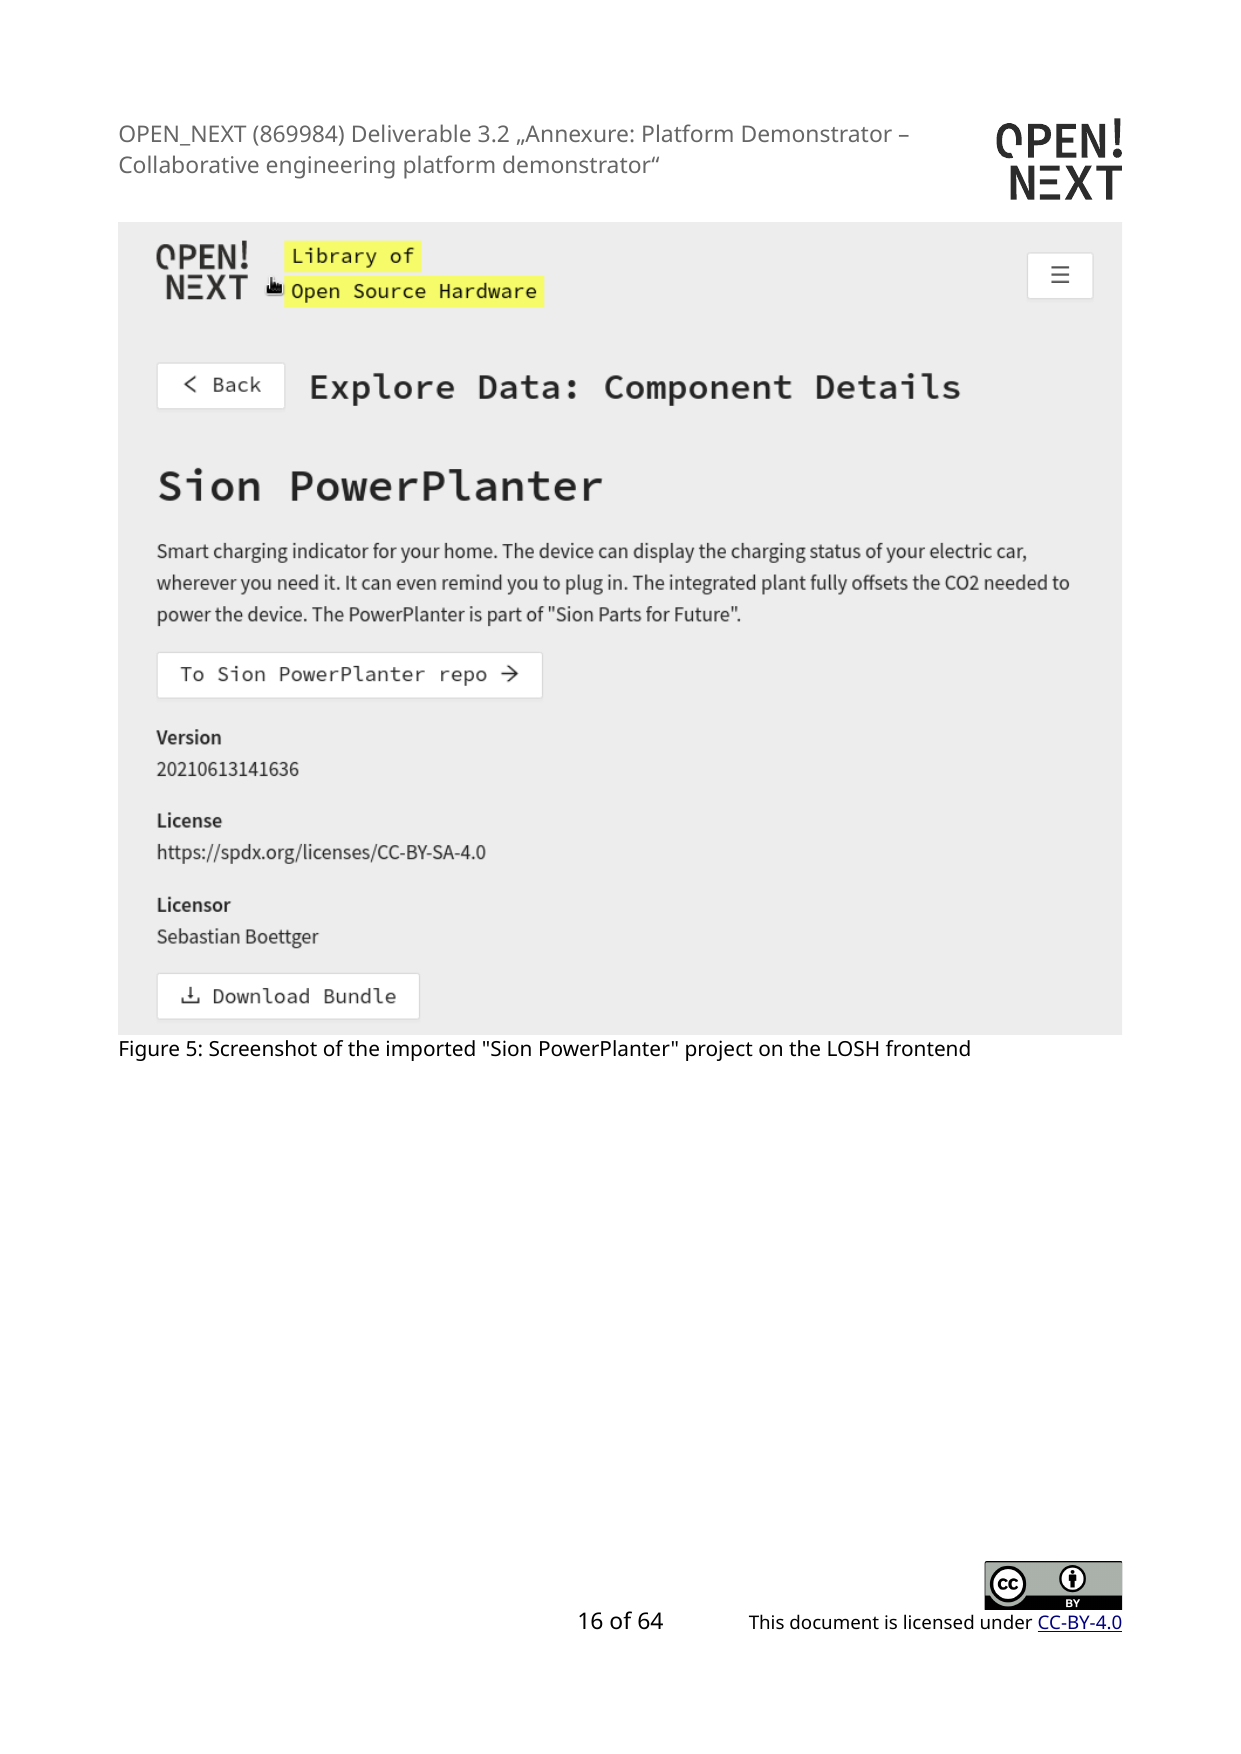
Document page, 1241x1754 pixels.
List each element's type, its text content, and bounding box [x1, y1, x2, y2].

picture [984, 1561, 1123, 1610]
picture [118, 222, 1123, 1035]
text Figure 5: Screenshot of the imported "Sion PowerPlanter" project on the LOSH frontend [118, 1035, 1122, 1063]
